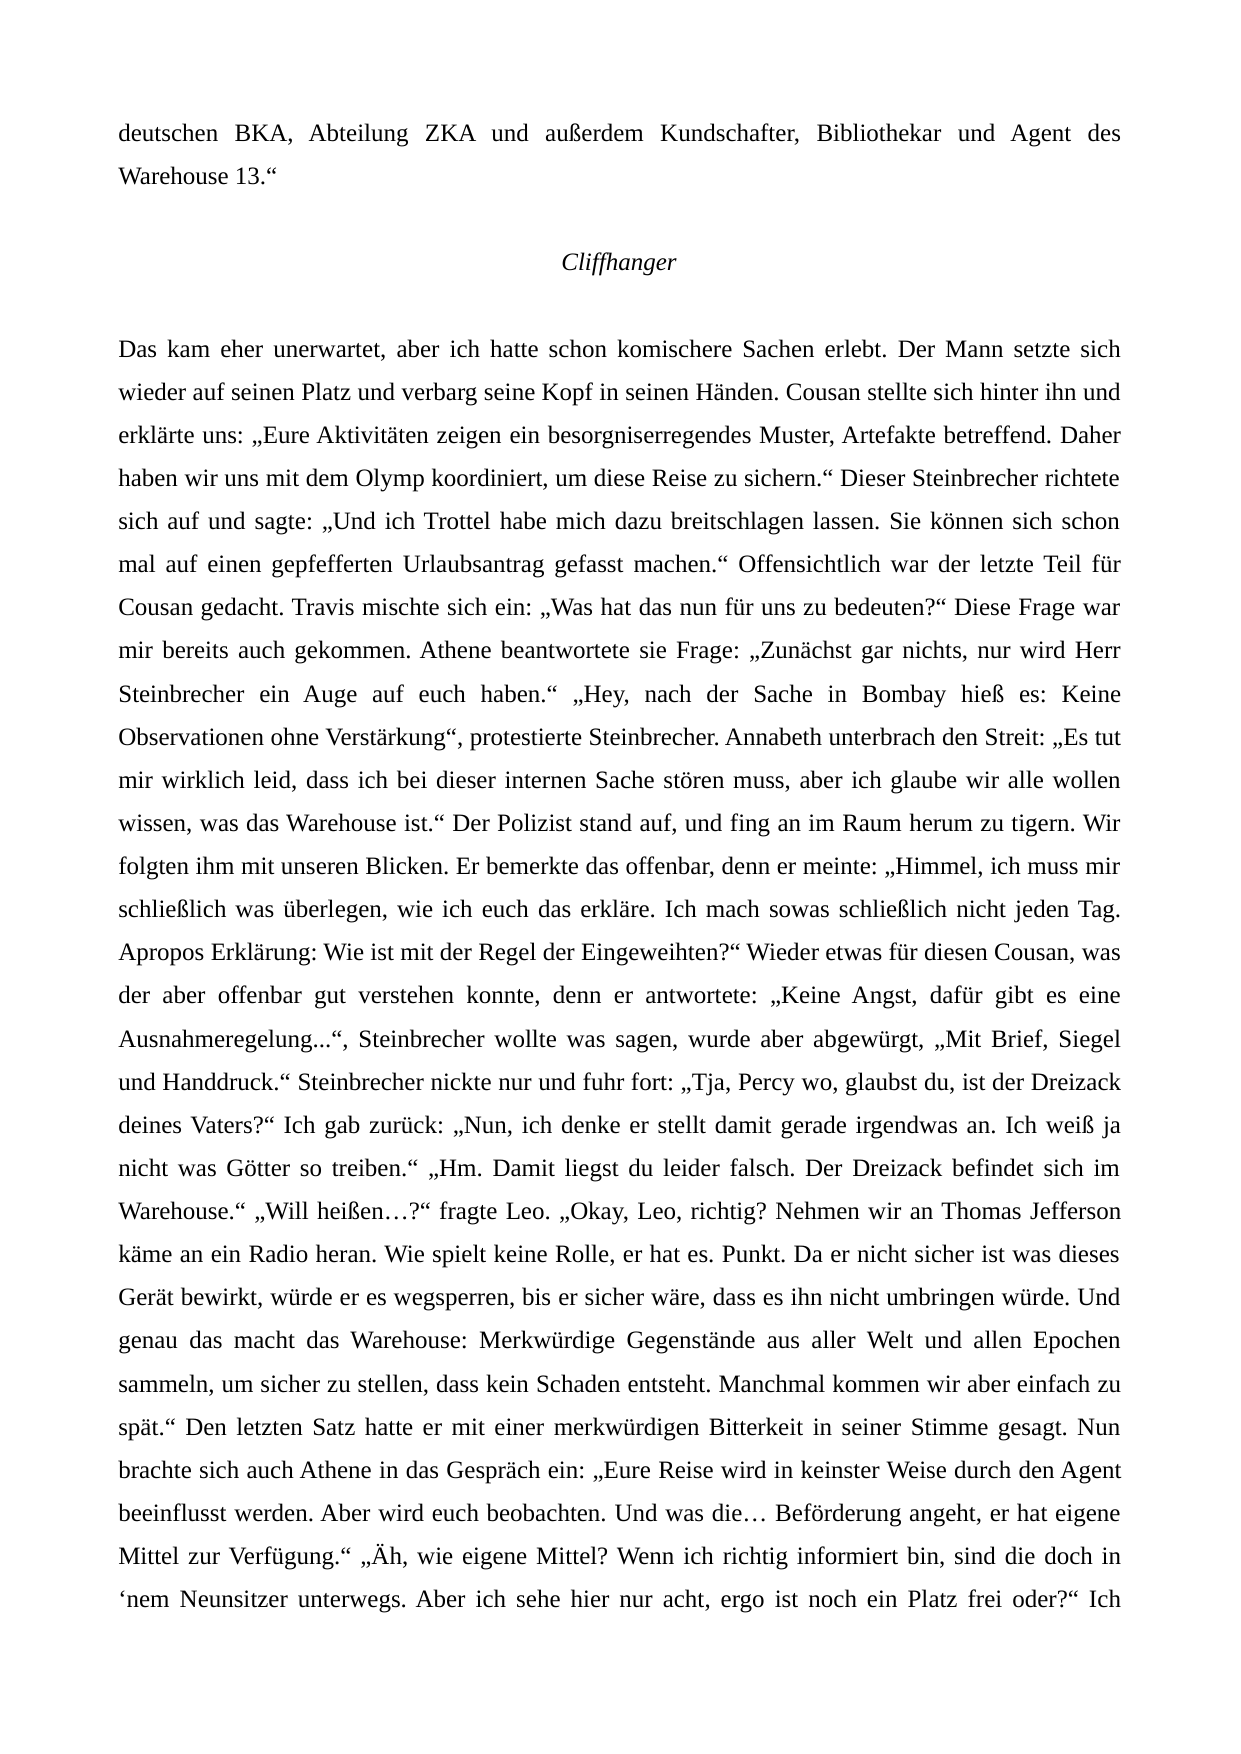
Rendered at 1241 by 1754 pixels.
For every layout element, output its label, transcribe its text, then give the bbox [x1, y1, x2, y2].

text deutschen BKA, Abteilung ZKA und außerdem Kundschafter, Bibliothekar und Agent des Warehouse 13.“ [118, 118, 1122, 190]
text Cliffhanger [118, 247, 1122, 276]
text Das kam eher unerwartet, aber ich hatte schon komischere Sachen erlebt. Der Mann setzte sich wieder auf seinen Platz und verbarg seine Kopf in seinen Händen. Cousan stellte sich hinter ihn und erklärte uns: „Eure Aktivitäten zeigen ein besorgniserregendes Muster, Artefakte betreffend. Daher haben wir uns mit dem Olymp koordiniert, um diese Reise zu sichern.“ Dieser Steinbrecher richtete sich auf und sagte: „Und ich Trottel habe mich dazu breitschlagen lassen. Sie können sich schon mal auf einen gepfefferten Urlaubsantrag gefasst machen.“ Offensichtlich war der letzte Teil für Cousan gedacht. Travis mischte sich ein: „Was hat das nun für uns zu bedeuten?“ Diese Frage war mir bereits auch gekommen. Athene beantwortete sie Frage: „Zunächst gar nichts, nur wird Herr Steinbrecher ein Auge auf euch haben.“ „Hey, nach der Sache in Bombay hieß es: Keine Observationen ohne Verstärkung“, protestierte Steinbrecher. Annabeth unterbrach den Streit: „Es tut mir wirklich leid, dass ich bei dieser internen Sache stören muss, aber ich glaube wir alle wollen wissen, was das Warehouse ist.“ Der Polizist stand auf, und fing an im Raum herum zu tigern. Wir folgten ihm mit unseren Blicken. Er bemerkte das offenbar, denn er meinte: „Himmel, ich muss mir schließlich was überlegen, wie ich euch das erkläre. Ich mach sowas schließlich nicht jeden Tag. Apropos Erklärung: Wie ist mit der Regel der Eingeweihten?“ Wieder etwas für diesen Cousan, was der aber offenbar gut verstehen konnte, denn er antwortete: „Keine Angst, dafür gibt es eine Ausnahmeregelung...“, Steinbrecher wollte was sagen, wurde aber abgewürgt, „Mit Brief, Siegel und Handdruck.“ Steinbrecher nickte nur und fuhr fort: „Tja, Percy wo, glaubst du, ist der Dreizack deines Vaters?“ Ich gab zurück: „Nun, ich denke er stellt damit gerade irgendwas an. Ich weiß ja nicht was Götter so treiben.“ „Hm. Damit liegst du leider falsch. Der Dreizack befindet sich im Warehouse.“ „Will heißen…?“ fragte Leo. „Okay, Leo, richtig? Nehmen wir an Thomas Jefferson käme an ein Radio heran. Wie spielt keine Rolle, er hat es. Punkt. Da er nicht sicher ist was dieses Gerät bewirkt, würde er es wegsperren, bis er sicher wäre, dass es ihn nicht umbringen würde. Und genau das macht das Warehouse: Merkwürdige Gegenstände aus aller Welt und allen Epochen sammeln, um sicher zu stellen, dass kein Schaden entsteht. Manchmal kommen wir aber einfach zu spät.“ Den letzten Satz hatte er mit einer merkwürdigen Bitterkeit in seiner Stimme gesagt. Nun brachte sich auch Athene in das Gespräch ein: „Eure Reise wird in keinster Weise durch den Agent beeinflusst werden. Aber wird euch beobachten. Und was die… Beförderung angeht, er hat eigene Mittel zur Verfügung.“ „Äh, wie eigene Mittel? Wenn ich richtig informiert bin, sind die doch in ‘nem Neunsitzer unterwegs. Aber ich sehe hier nur acht, ergo ist noch ein Platz frei oder?“ Ich [118, 334, 1122, 1613]
